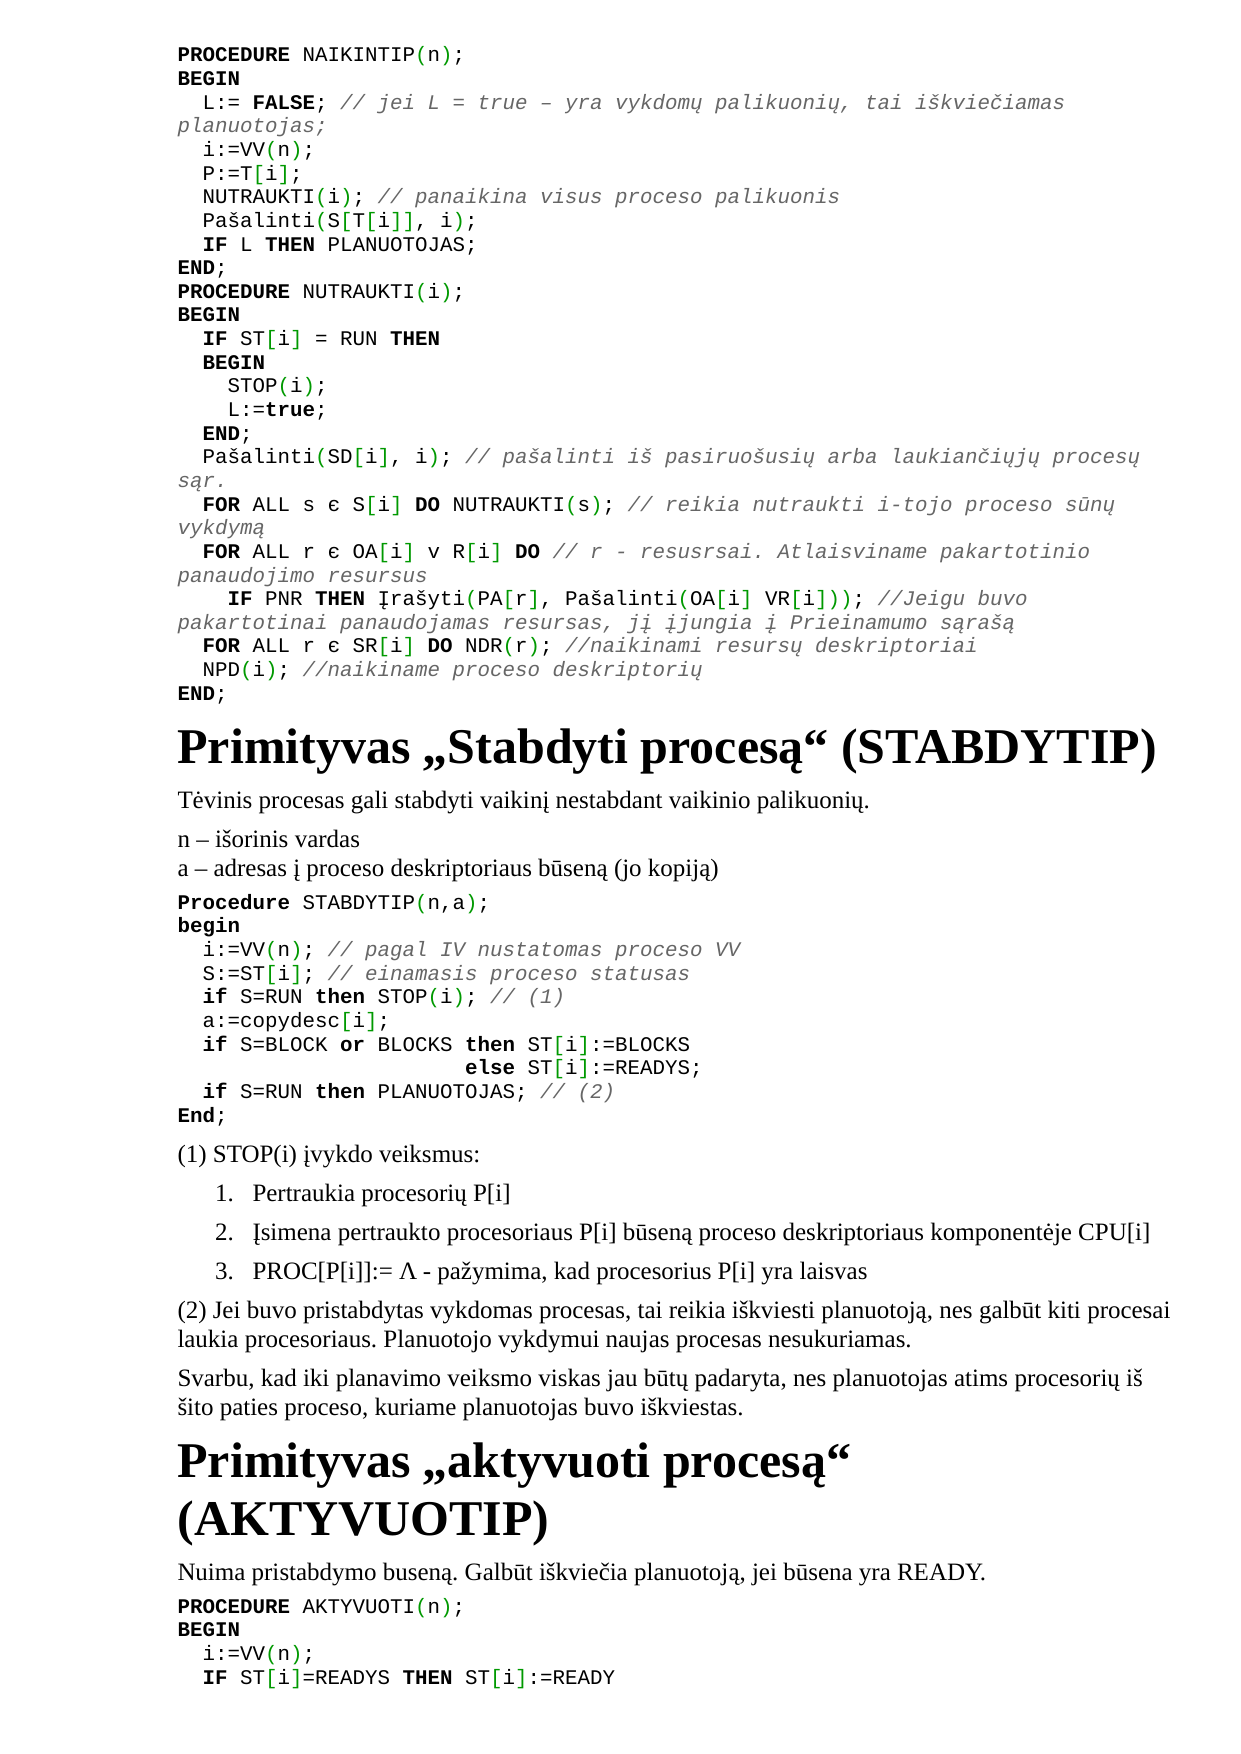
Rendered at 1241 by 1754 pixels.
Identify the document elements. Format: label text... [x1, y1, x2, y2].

list Pertraukia procesorių P[i] [215, 1178, 1181, 1207]
subtitle Primityvas „Stabdyti procesą“ (STABDYTIP) [177, 717, 1181, 774]
text PROCEDURE AKTYVUOTI(n); BEGIN i:=VV(n); IF ST[i]=READYS THEN ST[i]:=READY [177, 1596, 1181, 1690]
subtitle Primityvas „aktyvuoti procesą“ (AKTYVUOTIP) [177, 1431, 1181, 1546]
text PROCEDURE NAIKINTIP(n); BEGIN L:= FALSE; // jei L = true – yra vykdomų palikuonių, tai iškviečiamas planuotojas; i:=VV(n); P:=T[i]; NUTRAUKTI(i); // panaikina visus proceso palikuonis Pašalinti(S[T[i]], i); IF L THEN PLANUOTOJAS; END; [177, 44, 1181, 281]
text Tėvinis procesas gali stabdyti vaikinį nestabdant vaikinio palikuonių. [177, 785, 1181, 813]
list Įsimena pertraukto procesoriaus P[i] būseną proceso deskriptoriaus komponentėje CPU[i] [215, 1217, 1181, 1246]
list PROC[P[i]]:= Λ - pažymima, kad procesorius P[i] yra laisvas [215, 1256, 1181, 1285]
text Svarbu, kad iki planavimo veiksmo viskas jau būtų padaryta, nes planuotojas atims procesorių iš šito paties proceso, kuriame planuotojas buvo iškviestas. [177, 1363, 1181, 1421]
text (2) Jei buvo pristabdytas vykdomas procesas, tai reikia iškviesti planuotoją, nes galbūt kiti procesai laukia procesoriaus. Planuotojo vykdymui naujas procesas nesukuriamas. [177, 1295, 1181, 1353]
text PROCEDURE NUTRAUKTI(i); BEGIN IF ST[i] = RUN THEN BEGIN STOP(i); L:=true; END; Pašalinti(SD[i], i); // pašalinti iš pasiruošusių arba laukiančiųjų procesų sąr. FOR ALL s є S[i] DO NUTRAUKTI(s); // reikia nutraukti i-tojo proceso sūnų vykdymą FOR ALL r є OA[i] v R[i] DO // r - resusrsai. Atlaisviname pakartotinio panaudojimo resursus IF PNR THEN Įrašyti(PA[r], Pašalinti(OA[i] VR[i])); //Jeigu buvo pakartotinai panaudojamas resursas, jį įjungia į Prieinamumo sąrašą FOR ALL r є SR[i] DO NDR(r); //naikinami resursų deskriptoriai NPD(i); //naikiname proceso deskriptorių END; [177, 281, 1181, 706]
text n – išorinis vardas a – adresas į proceso deskriptoriaus būseną (jo kopiją) [177, 824, 1181, 881]
text Nuima pristabdymo buseną. Galbūt iškviečia planuotoją, jei būsena yra READY. [177, 1557, 1181, 1585]
text (1) STOP(i) įvykdo veiksmus: [177, 1139, 1181, 1167]
text Procedure STABDYTIP(n,a); begin i:=VV(n); // pagal IV nustatomas proceso VV S:=ST[i]; // einamasis proceso statusas if S=RUN then STOP(i); // (1) a:=copydesc[i]; if S=BLOCK or BLOCKS then ST[i]:=BLOCKS else ST[i]:=READYS; if S=RUN then PLANUOTOJAS; // (2) End; [177, 892, 1181, 1128]
